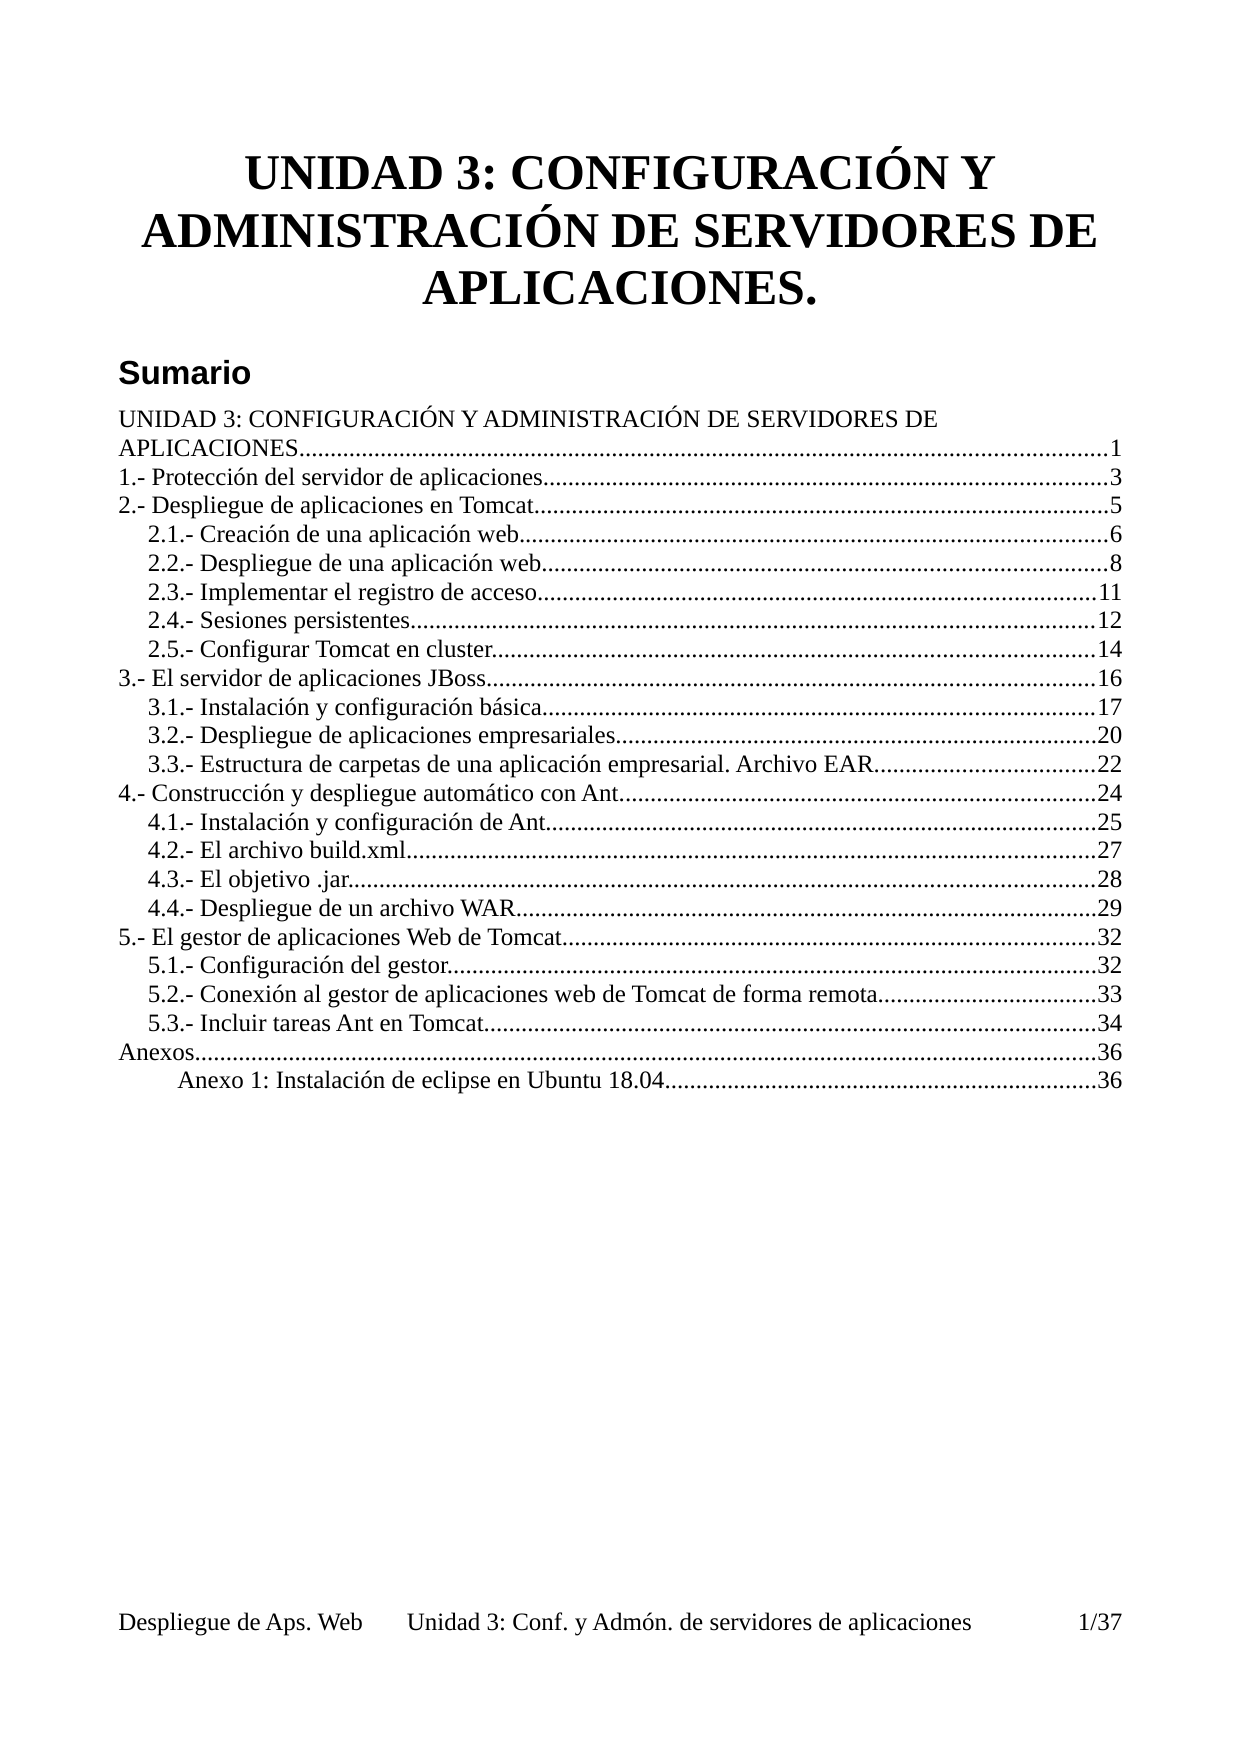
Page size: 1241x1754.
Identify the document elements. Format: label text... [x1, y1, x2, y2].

subtitle UNIDAD 3: CONFIGURACIÓN Y ADMINISTRACIÓN DE SERVIDORES DE APLICACIONES. [118, 143, 1122, 316]
text 4.4.- Despliegue de un archivo WAR. 29 [148, 893, 1122, 922]
subtitle Sumario [118, 353, 1122, 392]
text 5.1.- Configuración del gestor. 32 [148, 950, 1122, 979]
text 4.- Construcción y despliegue automático con Ant. 24 [118, 778, 1122, 807]
text 2.5.- Configurar Tomcat en cluster. 14 [148, 634, 1122, 663]
text 5.2.- Conexión al gestor de aplicaciones web de Tomcat de forma remota. 33 [148, 979, 1122, 1008]
text Anexos 36 [118, 1037, 1122, 1065]
text 2.4.- Sesiones persistentes. 12 [148, 605, 1122, 634]
text 4.1.- Instalación y configuración de Ant. 25 [148, 807, 1122, 835]
text 3.2.- Despliegue de aplicaciones empresariales. 20 [148, 720, 1122, 749]
text 5.- El gestor de aplicaciones Web de Tomcat. 32 [118, 922, 1122, 950]
text 2.1.- Creación de una aplicación web. 6 [148, 519, 1122, 548]
text 4.3.- El objetivo .jar. 28 [148, 864, 1122, 893]
text Anexo 1: Instalación de eclipse en Ubuntu 18.04 36 [177, 1065, 1122, 1094]
text 4.2.- El archivo build.xml. 27 [148, 835, 1122, 864]
text UNIDAD 3: CONFIGURACIÓN Y ADMINISTRACIÓN DE SERVIDORES DE APLICACIONES. 1 [118, 404, 1122, 462]
text 2.2.- Despliegue de una aplicación web. 8 [148, 548, 1122, 577]
text 2.3.- Implementar el registro de acceso. 11 [148, 577, 1122, 605]
text 2.- Despliegue de aplicaciones en Tomcat. 5 [118, 490, 1122, 519]
text 3.3.- Estructura de carpetas de una aplicación empresarial. Archivo EAR. 22 [148, 749, 1122, 778]
text 5.3.- Incluir tareas Ant en Tomcat. 34 [148, 1008, 1122, 1037]
text 3.- El servidor de aplicaciones JBoss. 16 [118, 663, 1122, 692]
text 3.1.- Instalación y configuración básica. 17 [148, 692, 1122, 720]
text 1.- Protección del servidor de aplicaciones. 3 [118, 462, 1122, 490]
